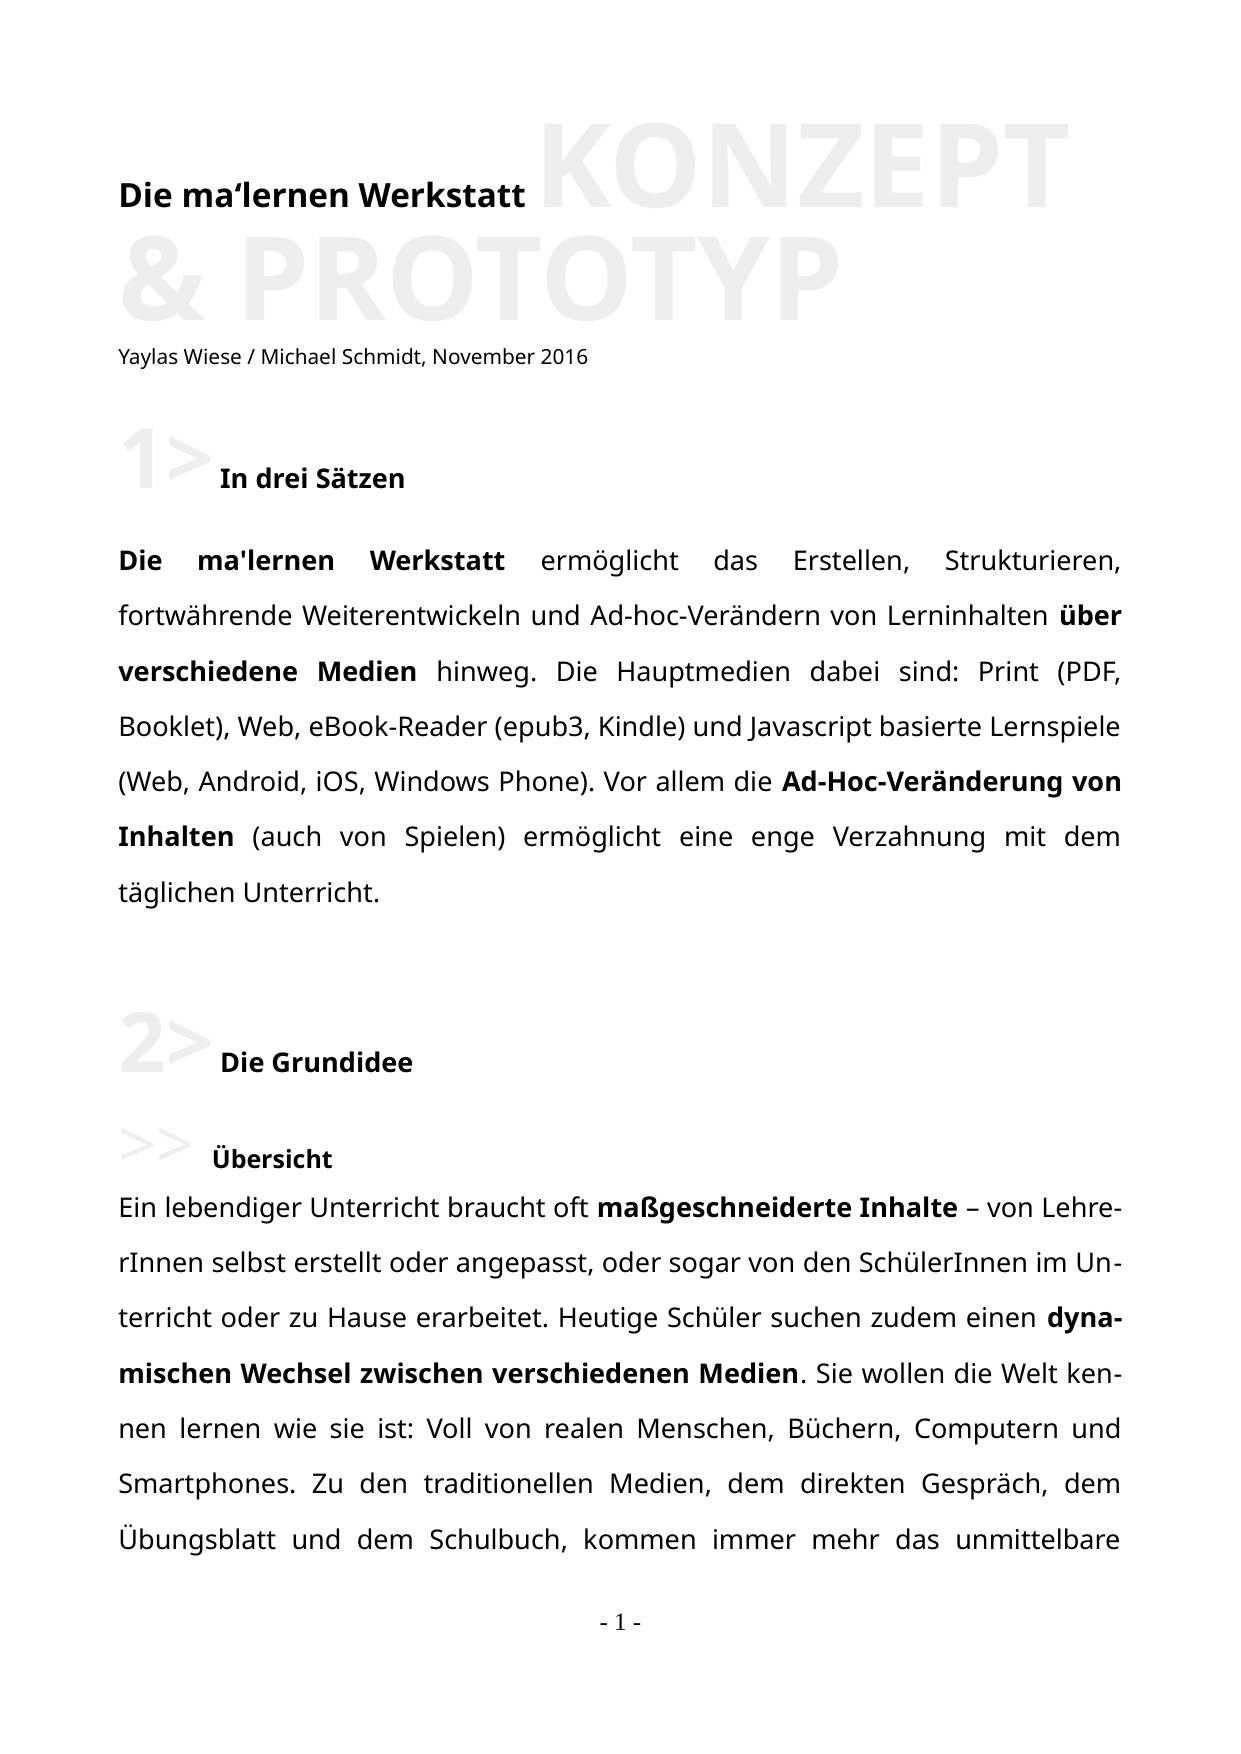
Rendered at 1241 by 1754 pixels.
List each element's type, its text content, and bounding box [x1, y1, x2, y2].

text Die ma‘lernen Werkstatt KONZEPT & PROTOTYP [118, 118, 1122, 342]
text 1> In drei Sätzen [118, 399, 1122, 513]
text Ein lebendiger Unterricht braucht oft maßgeschneiderte Inhalte – von Lehre­rInnen selbst erstellt oder angepasst, oder sogar von den SchülerInnen im Un­terricht oder zu Hause erarbeitet. Heutige Schüler suchen zudem einen dyna­mischen Wechsel zwischen verschiedenen Medien. Sie wollen die Welt ken­nen lernen wie sie ist: Voll von realen Menschen, Büchern, Computern und Smartphones. Zu den traditionellen Medien, dem direkten Gespräch, dem Übungsblatt und dem Schulbuch, kommen immer mehr das unmittelbare [118, 1188, 1122, 1557]
text >> Übersicht [118, 1097, 1122, 1188]
text Yaylas Wiese / Michael Schmidt, November 2016 [118, 342, 1122, 371]
text 2> Die Grundidee [118, 984, 1122, 1097]
text Die ma'lernen Werkstatt ermöglicht das Erstellen, Strukturieren, fortwährende Weiterentwickeln und Ad-hoc-Verändern von Lerninhalten über verschiedene Medien hinweg. Die Hauptmedien dabei sind: Print (PDF, Booklet), Web, eBook-Reader (epub3, Kindle) und Javascript basierte Lernspiele (Web, Android, iOS, Windows Phone). Vor allem die Ad-Hoc-Veränderung von Inhalten (auch von Spielen) ermöglicht eine enge Verzahnung mit dem täglichen Unterricht. [118, 541, 1122, 910]
